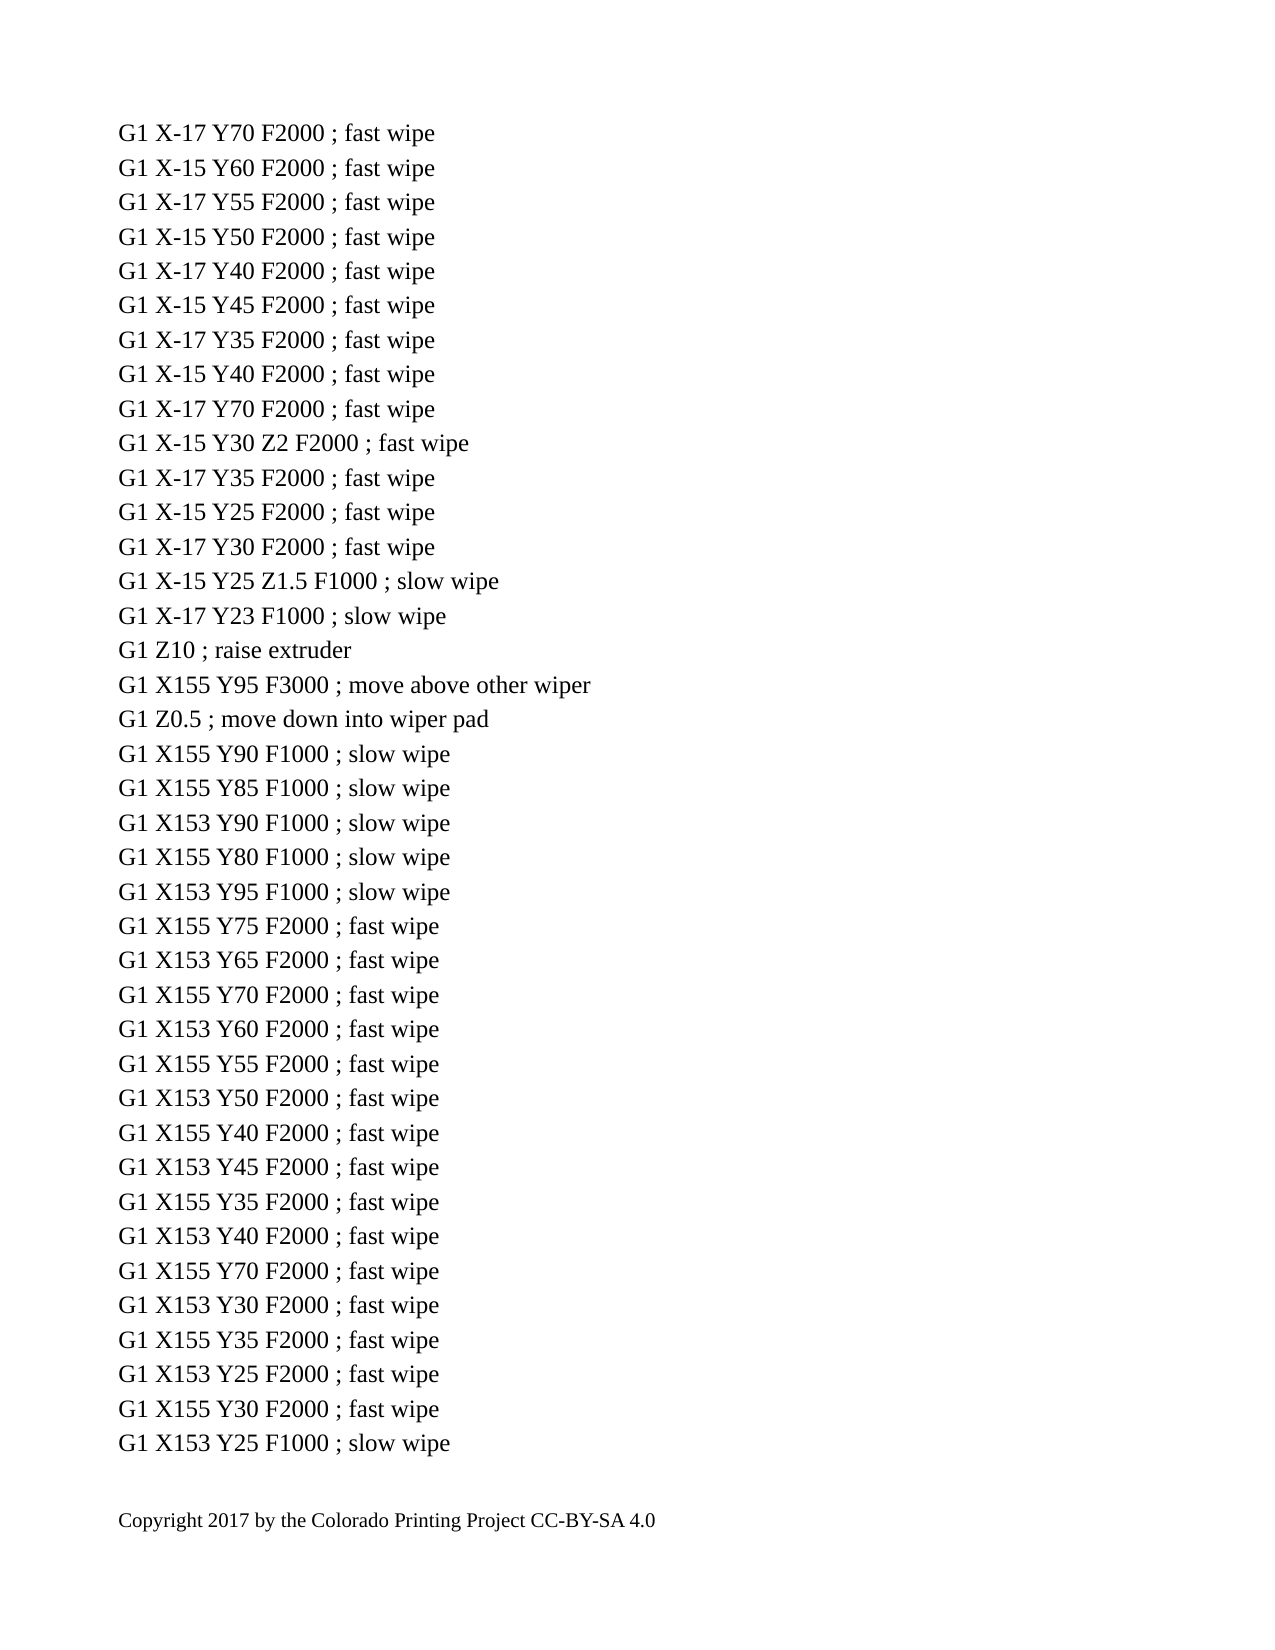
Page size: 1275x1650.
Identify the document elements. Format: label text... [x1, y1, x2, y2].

text G1 X155 Y75 F2000 ; fast wipe [118, 911, 1157, 940]
text G1 Z0.5 ; move down into wiper pad [118, 704, 1157, 733]
text G1 X-15 Y45 F2000 ; fast wipe [118, 291, 1157, 319]
text G1 X-15 Y50 F2000 ; fast wipe [118, 222, 1157, 250]
text G1 X-15 Y60 F2000 ; fast wipe [118, 153, 1157, 181]
text G1 X-15 Y30 Z2 F2000 ; fast wipe [118, 428, 1157, 457]
text G1 X155 Y55 F2000 ; fast wipe [118, 1049, 1157, 1078]
text G1 X155 Y70 F2000 ; fast wipe [118, 980, 1157, 1009]
text G1 X155 Y30 F2000 ; fast wipe [118, 1394, 1157, 1423]
text G1 X153 Y25 F1000 ; slow wipe [118, 1428, 1157, 1457]
text G1 X155 Y40 F2000 ; fast wipe [118, 1118, 1157, 1147]
text G1 X-17 Y40 F2000 ; fast wipe [118, 256, 1157, 285]
text G1 X153 Y95 F1000 ; slow wipe [118, 877, 1157, 905]
text G1 X-17 Y70 F2000 ; fast wipe [118, 394, 1157, 423]
text G1 X155 Y95 F3000 ; move above other wiper [118, 670, 1157, 698]
text G1 X-17 Y35 F2000 ; fast wipe [118, 463, 1157, 492]
text G1 X-17 Y35 F2000 ; fast wipe [118, 325, 1157, 354]
text G1 X155 Y70 F2000 ; fast wipe [118, 1256, 1157, 1285]
text G1 X155 Y90 F1000 ; slow wipe [118, 739, 1157, 767]
text G1 X-17 Y30 F2000 ; fast wipe [118, 532, 1157, 561]
text G1 X-17 Y23 F1000 ; slow wipe [118, 601, 1157, 629]
text G1 X153 Y60 F2000 ; fast wipe [118, 1014, 1157, 1043]
text G1 X153 Y90 F1000 ; slow wipe [118, 808, 1157, 836]
text G1 X-17 Y70 F2000 ; fast wipe [118, 118, 1157, 147]
text G1 X-15 Y25 Z1.5 F1000 ; slow wipe [118, 566, 1157, 595]
text G1 X155 Y80 F1000 ; slow wipe [118, 842, 1157, 871]
text G1 X153 Y25 F2000 ; fast wipe [118, 1359, 1157, 1388]
text G1 X-15 Y25 F2000 ; fast wipe [118, 497, 1157, 526]
text G1 X153 Y65 F2000 ; fast wipe [118, 946, 1157, 974]
text G1 X153 Y30 F2000 ; fast wipe [118, 1290, 1157, 1319]
text G1 X153 Y40 F2000 ; fast wipe [118, 1221, 1157, 1250]
text G1 X155 Y35 F2000 ; fast wipe [118, 1187, 1157, 1216]
text G1 X153 Y50 F2000 ; fast wipe [118, 1083, 1157, 1112]
text G1 X-15 Y40 F2000 ; fast wipe [118, 359, 1157, 388]
text G1 X155 Y35 F2000 ; fast wipe [118, 1325, 1157, 1354]
text G1 Z10 ; raise extruder [118, 635, 1157, 664]
text G1 X155 Y85 F1000 ; slow wipe [118, 773, 1157, 802]
text G1 X-17 Y55 F2000 ; fast wipe [118, 187, 1157, 216]
text G1 X153 Y45 F2000 ; fast wipe [118, 1152, 1157, 1181]
